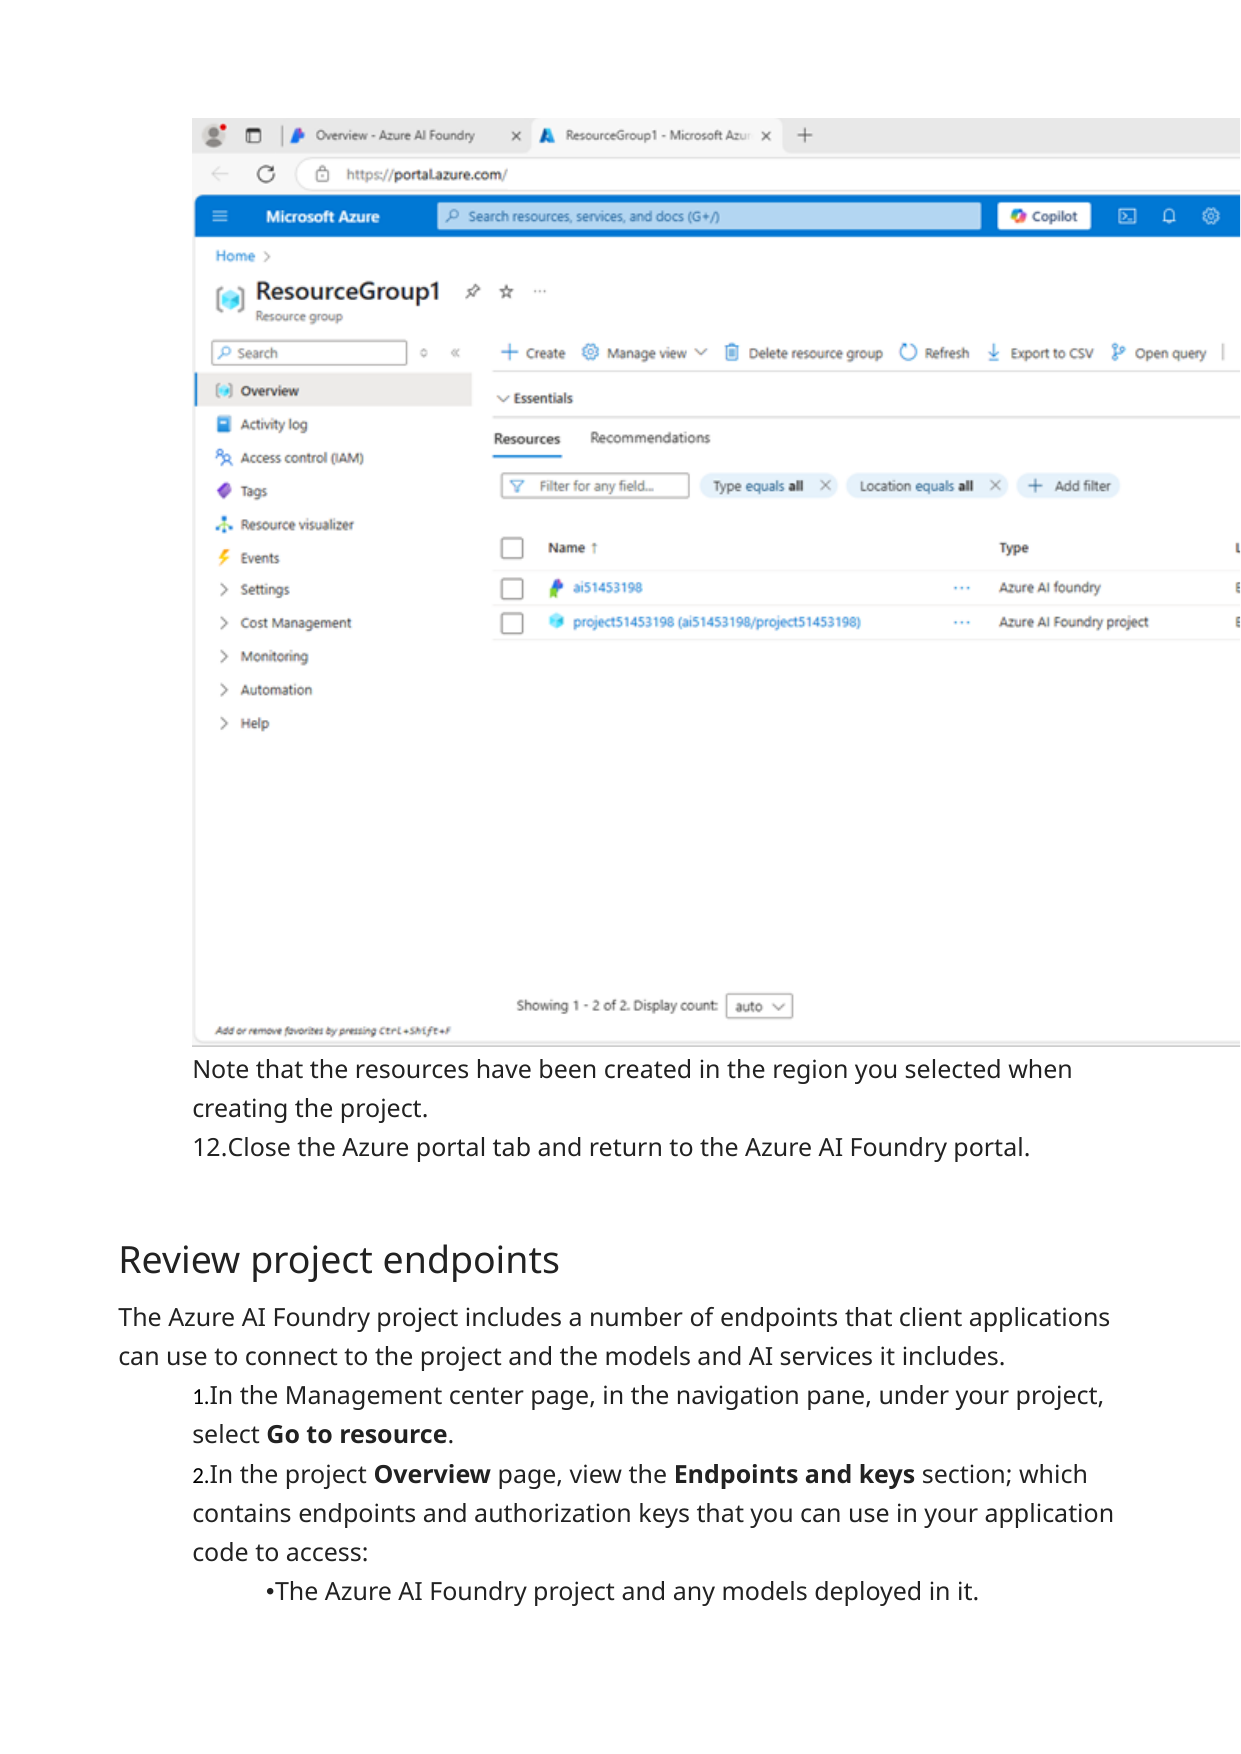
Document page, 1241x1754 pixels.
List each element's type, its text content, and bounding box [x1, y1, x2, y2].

list In the project Overview page, view the Endpoints and keys section; which contains endpoints and authorization keys that you can use in your application code to access: [118, 1456, 1122, 1569]
list Close the Azure portal tab and return to the Azure AI Foundry portal. [118, 1129, 1122, 1164]
subtitle Review project endpoints [118, 1233, 1122, 1284]
text The Azure AI Foundry project includes a number of endpoints that client applications can use to connect to the project and the models and AI services it includes. [118, 1300, 1122, 1373]
list In the Management center page, in the navigation pane, under your project, select Go to resource. [118, 1378, 1122, 1451]
list The Azure AI Foundry project and any models deployed in it. [118, 1574, 1122, 1608]
picture [192, 118, 1241, 1047]
list Note that the resources have been created in the region you selected when creating the project. [118, 1051, 1122, 1124]
